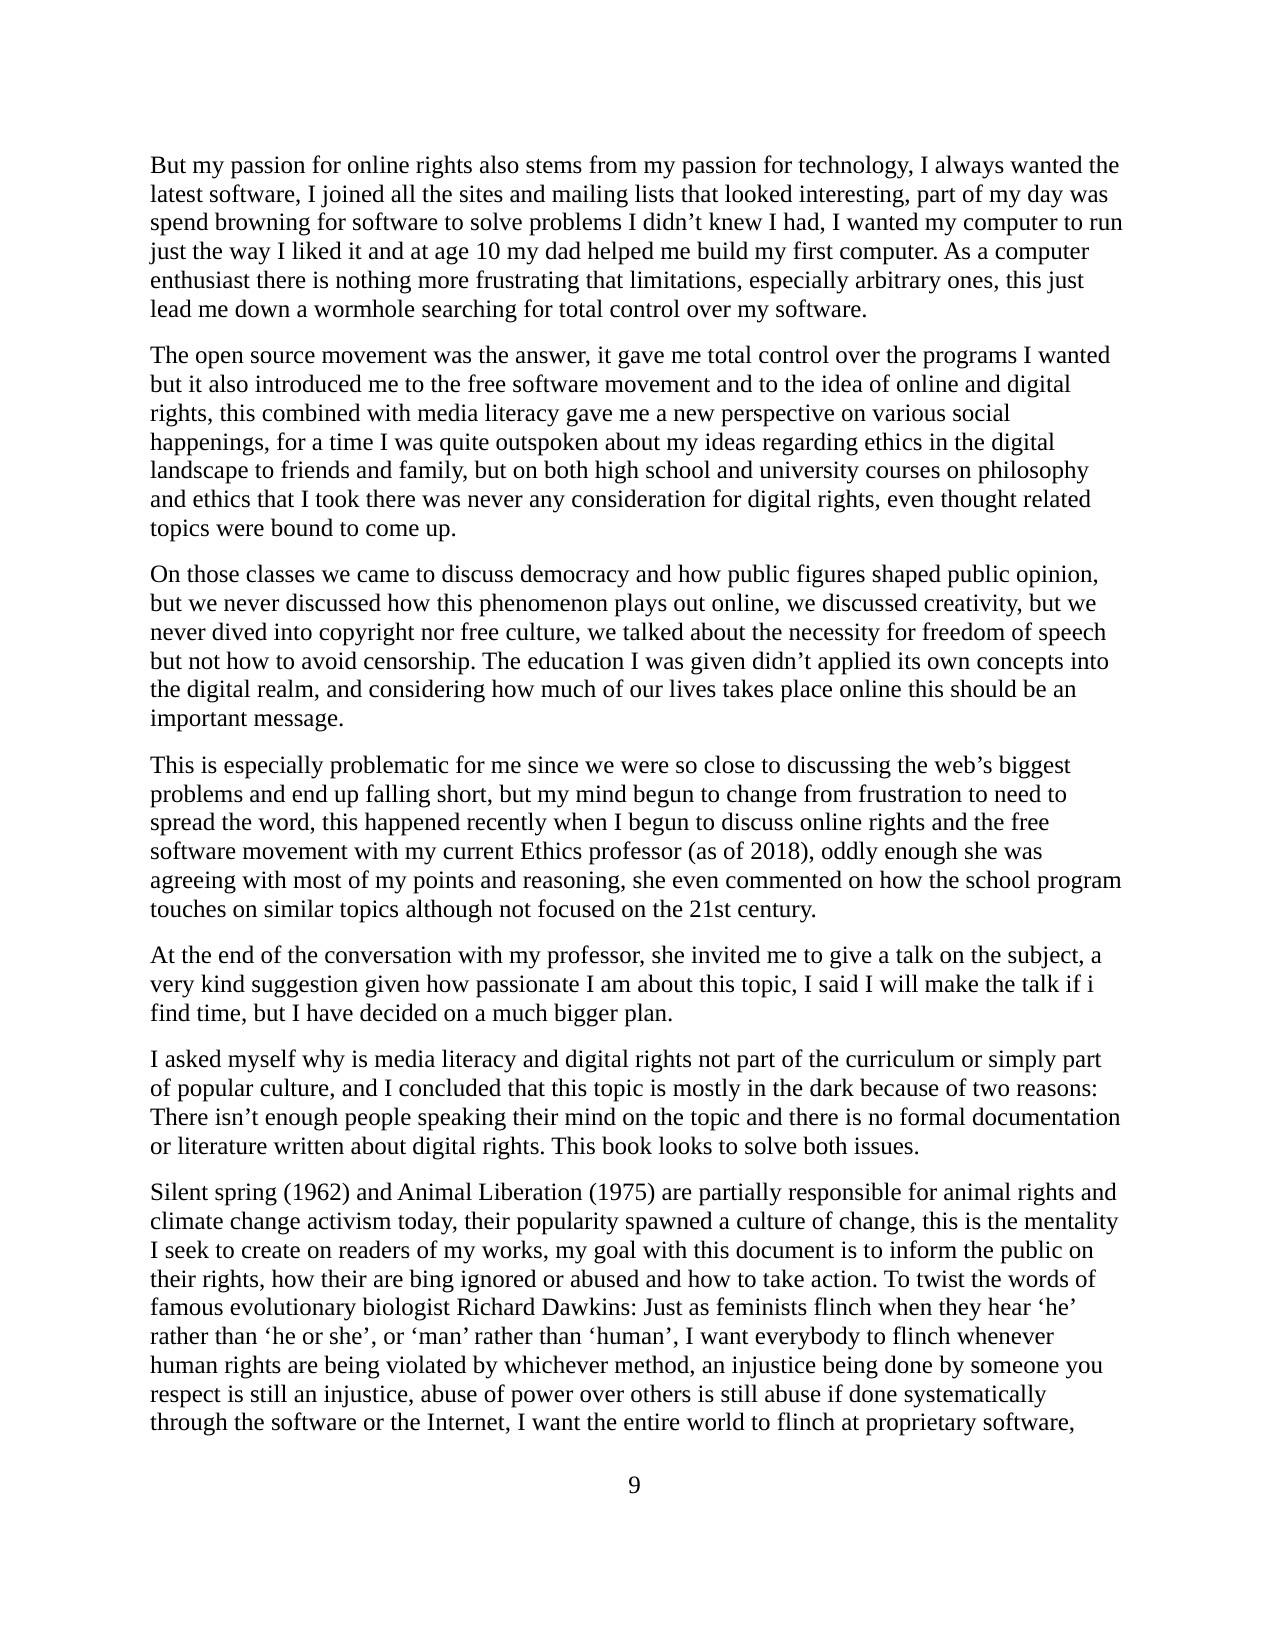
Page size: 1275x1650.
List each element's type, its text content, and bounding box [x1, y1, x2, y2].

text But my passion for online rights also stems from my passion for technology, I always wanted the latest software, I joined all the sites and mailing lists that looked interesting, part of my day was spend browning for software to solve problems I didn’t knew I had, I wanted my computer to run just the way I liked it and at age 10 my dad helped me build my first computer. As a computer enthusiast there is nothing more frustrating that limitations, especially arbitrary ones, this just lead me down a wormhole searching for total control over my software. [150, 150, 1125, 322]
text At the end of the conversation with my professor, she invited me to give a talk on the subject, a very kind suggestion given how passionate I am about this topic, I said I will make the talk if i find time, but I have decided on a much bigger plan. [150, 940, 1125, 1027]
text I asked myself why is media literacy and digital rights not part of the curriculum or simply part of popular culture, and I concluded that this topic is mostly in the dark because of two reasons: There isn’t enough people speaking their mind on the topic and there is no formal documentation or literature written about digital rights. This book looks to solve both issues. [150, 1044, 1125, 1159]
text This is especially problematic for me since we were so close to discussing the web’s biggest problems and end up falling short, but my mind begun to change from frustration to need to spread the word, this happened recently when I begun to discuss online rights and the free software movement with my current Ethics professor (as of 2018), oddly enough she was agreeing with most of my points and reasoning, she even commented on how the school program touches on similar topics although not focused on the 21st century. [150, 750, 1125, 922]
text The open source movement was the answer, it gave me total control over the programs I wanted but it also introduced me to the free software movement and to the idea of online and digital rights, this combined with media literacy gave me a new perspective on various social happenings, for a time I was quite outspoken about my ideas regarding ethics in the digital landscape to friends and family, but on both high school and university courses on philosophy and ethics that I took there was never any consideration for digital rights, even thought related topics were bound to come up. [150, 340, 1125, 542]
text Silent spring (1962) and Animal Liberation (1975) are partially responsible for animal rights and climate change activism today, their popularity spawned a culture of change, this is the mentality I seek to create on readers of my works, my goal with this document is to inform the public on their rights, how their are bing ignored or abused and how to take action. To twist the words of famous evolutionary biologist Richard Dawkins: Just as feminists flinch when they hear ‘he’ rather than ‘he or she’, or ‘man’ rather than ‘human’, I want everybody to flinch whenever human rights are being violated by whichever method, an injustice being done by someone you respect is still an injustice, abuse of power over others is still abuse if done systematically through the software or the Internet, I want the entire world to flinch at proprietary software, [150, 1177, 1125, 1436]
text On those classes we came to discuss democracy and how public figures shaped public opinion, but we never discussed how this phenomenon plays out online, we discussed creativity, but we never dived into copyright nor free culture, we talked about the necessity for freedom of speech but not how to avoid censorship. The education I was given didn’t applied its own concepts into the digital realm, and considering how much of our lives takes place online this should be an important message. [150, 559, 1125, 732]
